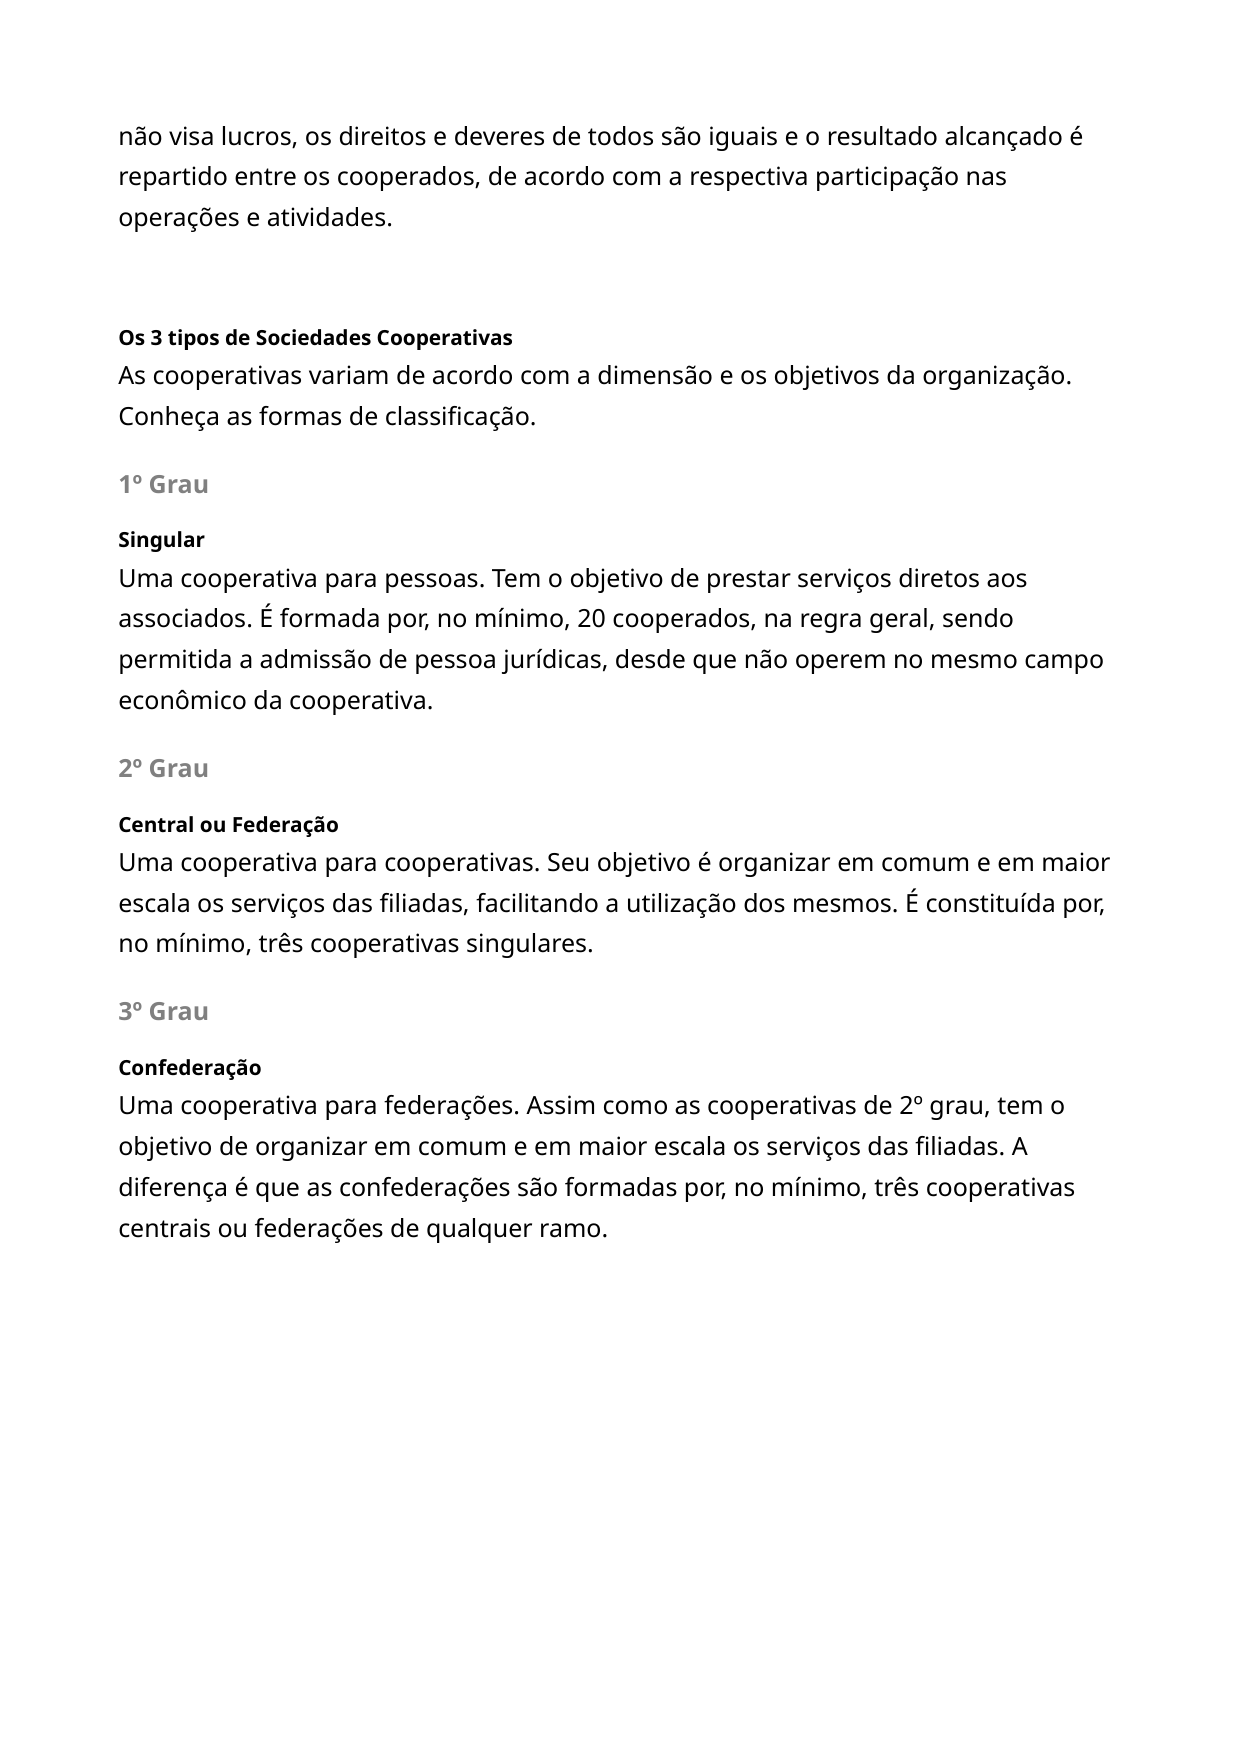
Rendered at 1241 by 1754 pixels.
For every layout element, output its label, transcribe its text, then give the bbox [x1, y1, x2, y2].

subtitle Os 3 tipos de Sociedades Cooperativas [118, 323, 1122, 352]
subtitle Confederação [118, 1053, 1122, 1082]
subtitle 3º Grau [118, 994, 1122, 1028]
subtitle Central ou Federação [118, 810, 1122, 838]
subtitle Singular [118, 526, 1122, 554]
text Uma cooperativa para pessoas. Tem o objetivo de prestar serviços diretos aos associados. É formada por, no mínimo, 20 cooperados, na regra geral, sendo permitida a admissão de pessoa jurídicas, desde que não operem no mesmo campo econômico da cooperativa. [118, 560, 1122, 717]
subtitle 1º Grau [118, 467, 1122, 501]
text não visa lucros, os direitos e deveres de todos são iguais e o resultado alcançado é repartido entre os cooperados, de acordo com a respectiva participação nas operações e atividades. [118, 118, 1122, 234]
text Uma cooperativa para cooperativas. Seu objetivo é organizar em comum e em maior escala os serviços das filiadas, facilitando a utilização dos mesmos. É constituída por, no mínimo, três cooperativas singulares. [118, 844, 1122, 960]
subtitle 2º Grau [118, 751, 1122, 785]
text Uma cooperativa para federações. Assim como as cooperativas de 2º grau, tem o objetivo de organizar em comum e em maior escala os serviços das filiadas. A diferença é que as confederações são formadas por, no mínimo, três cooperativas centrais ou federações de qualquer ramo. [118, 1088, 1122, 1244]
text As cooperativas variam de acordo com a dimensão e os objetivos da organização. Conheça as formas de classificação. [118, 358, 1122, 433]
